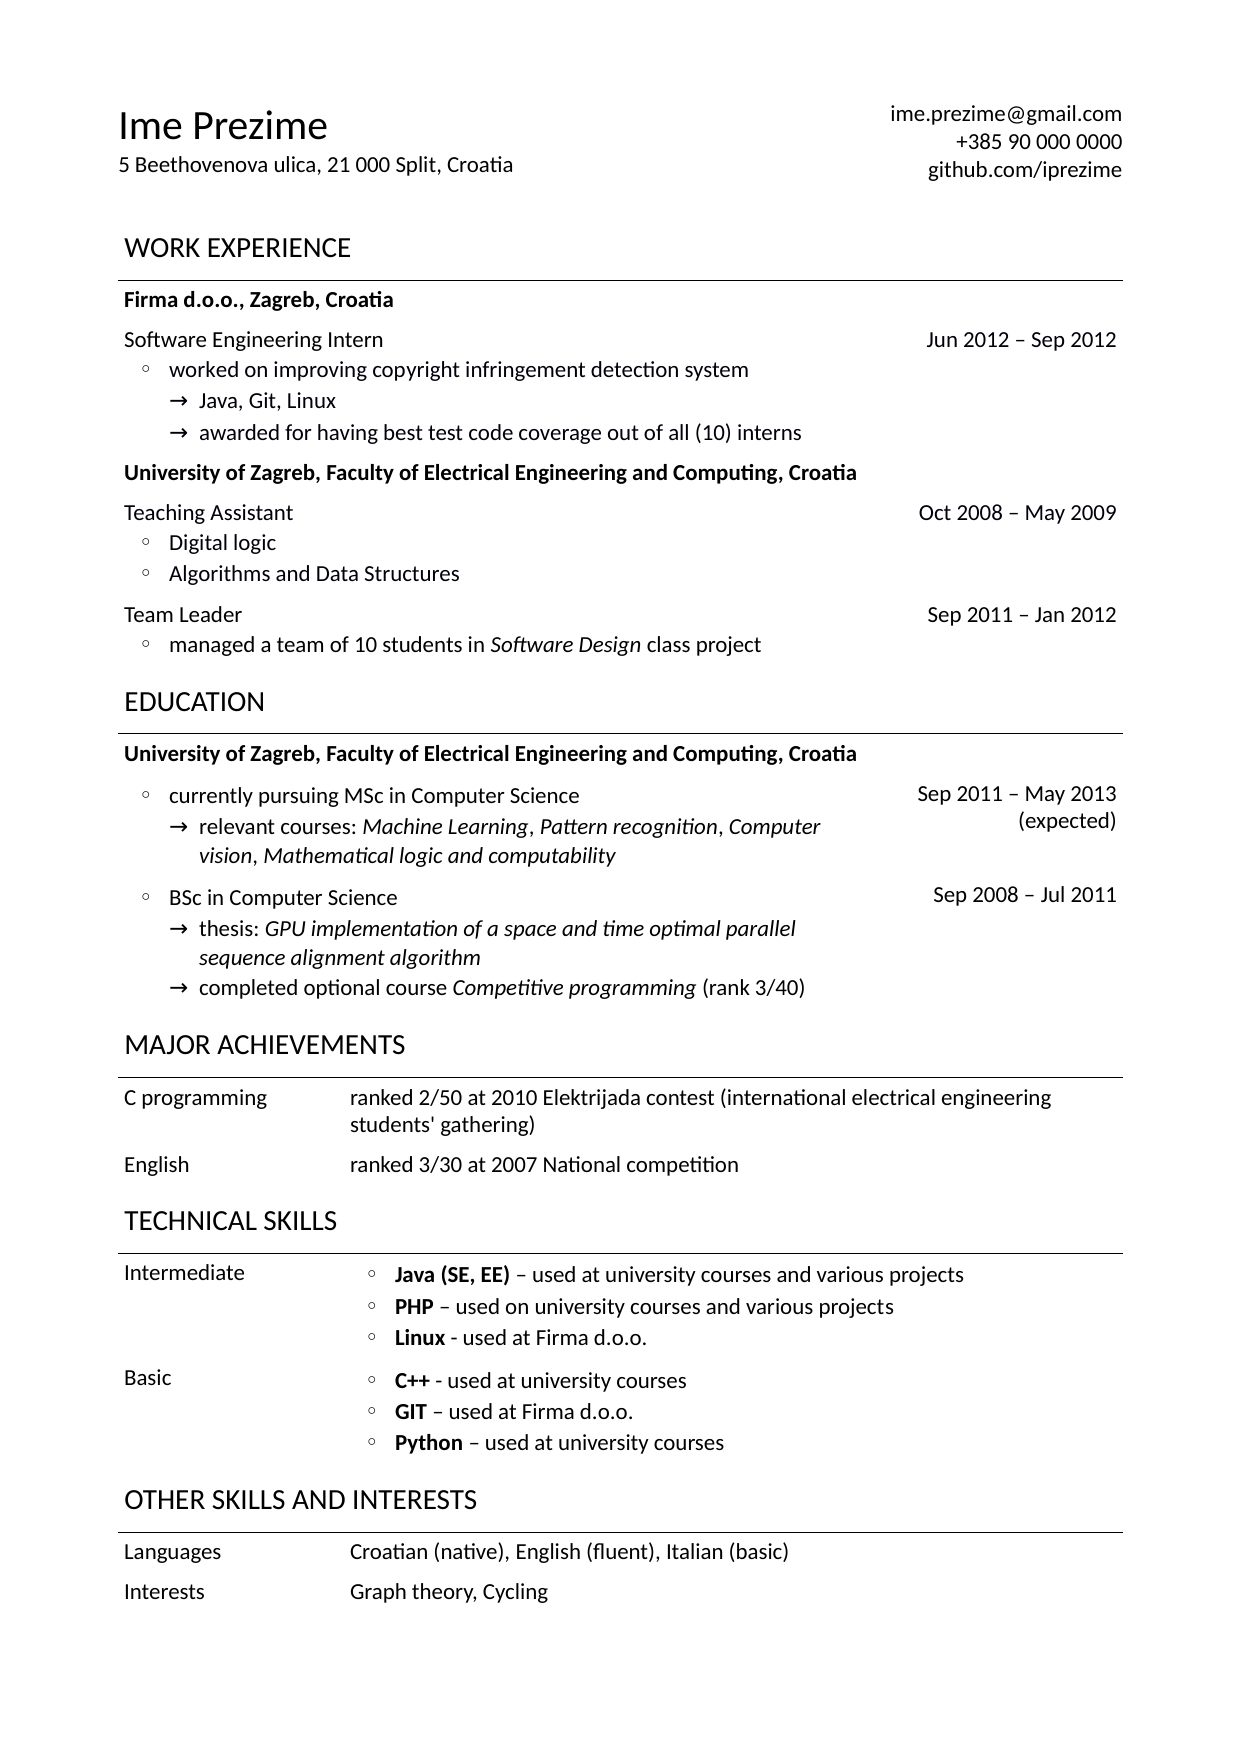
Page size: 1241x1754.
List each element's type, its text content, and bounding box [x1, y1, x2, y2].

table_cell Sep 2011 – Jan 2012 [831, 594, 1122, 665]
table_cell Oct 2008 – May 2009 [831, 492, 1122, 594]
table_cell University of Zagreb, Faculty of Electrical Engineering and Computing, Croatia [118, 453, 1122, 492]
table_cell eDucation [118, 665, 1122, 733]
table_cell Languages [118, 1533, 344, 1571]
table_cell Graph theory, Cycling [344, 1571, 1122, 1611]
table_cell Intermediate [118, 1254, 344, 1358]
table_header Ime Prezime 5 Beethovenova ulica, 21 000 Split, Croatia [118, 99, 620, 183]
table_cell Interests [118, 1571, 344, 1611]
table_cell Jun 2012 – Sep 2012 [831, 319, 1122, 452]
table_cell currently pursuing MSc in Computer Science relevant courses: Machine Learning, Pattern recognition, Computer vision, Mathematical logic and computability [118, 773, 831, 875]
table_cell C programming [118, 1078, 344, 1144]
table_cell Basic [118, 1358, 344, 1463]
table_cell ranked 2/50 at 2010 Elektrijada contest (international electrical engineering students' gathering) [344, 1078, 1122, 1144]
table_header ime.prezime@gmail.com +385 90 000 0000 github.com/iprezime [620, 99, 1122, 183]
table_header other Skills and interests [118, 1463, 1122, 1532]
table_cell Java (SE, EE) – used at university courses and various projects PHP – used on university courses and various projects Linux - used at Firma d.o.o. [344, 1254, 1122, 1358]
table_cell Sep 2008 – Jul 2011 [831, 875, 1122, 1008]
table_cell Croatian (native), English (fluent), Italian (basic) [344, 1533, 1122, 1571]
table_cell C++ - used at university courses GIT – used at Firma d.o.o. Python – used at university courses [344, 1358, 1122, 1463]
table_header Major Achievements [118, 1008, 1122, 1077]
table_header Technical Skills [118, 1184, 1122, 1252]
table_cell Teaching Assistant Digital logic Algorithms and Data Structures [118, 492, 831, 594]
table_cell Team Leader managed a team of 10 students in Software Design class project [118, 594, 831, 665]
table_cell Sep 2011 – May 2013 (expected) [831, 773, 1122, 875]
table_cell Software Engineering Intern worked on improving copyright infringement detection system Java, Git, Linux awarded for having best test code coverage out of all (10) interns [118, 319, 831, 452]
table_header Work experience [118, 211, 1122, 280]
table_cell BSc in Computer Science thesis: GPU implementation of a space and time optimal parallel sequence alignment algorithm completed optional course Competitive programming (rank 3/40) [118, 875, 831, 1008]
table_cell ranked 3/30 at 2007 National competition [344, 1144, 1122, 1184]
table_cell University of Zagreb, Faculty of Electrical Engineering and Computing, Croatia [118, 734, 1122, 773]
table_cell English [118, 1144, 344, 1184]
table_cell Firma d.o.o., Zagreb, Croatia [118, 281, 1122, 319]
